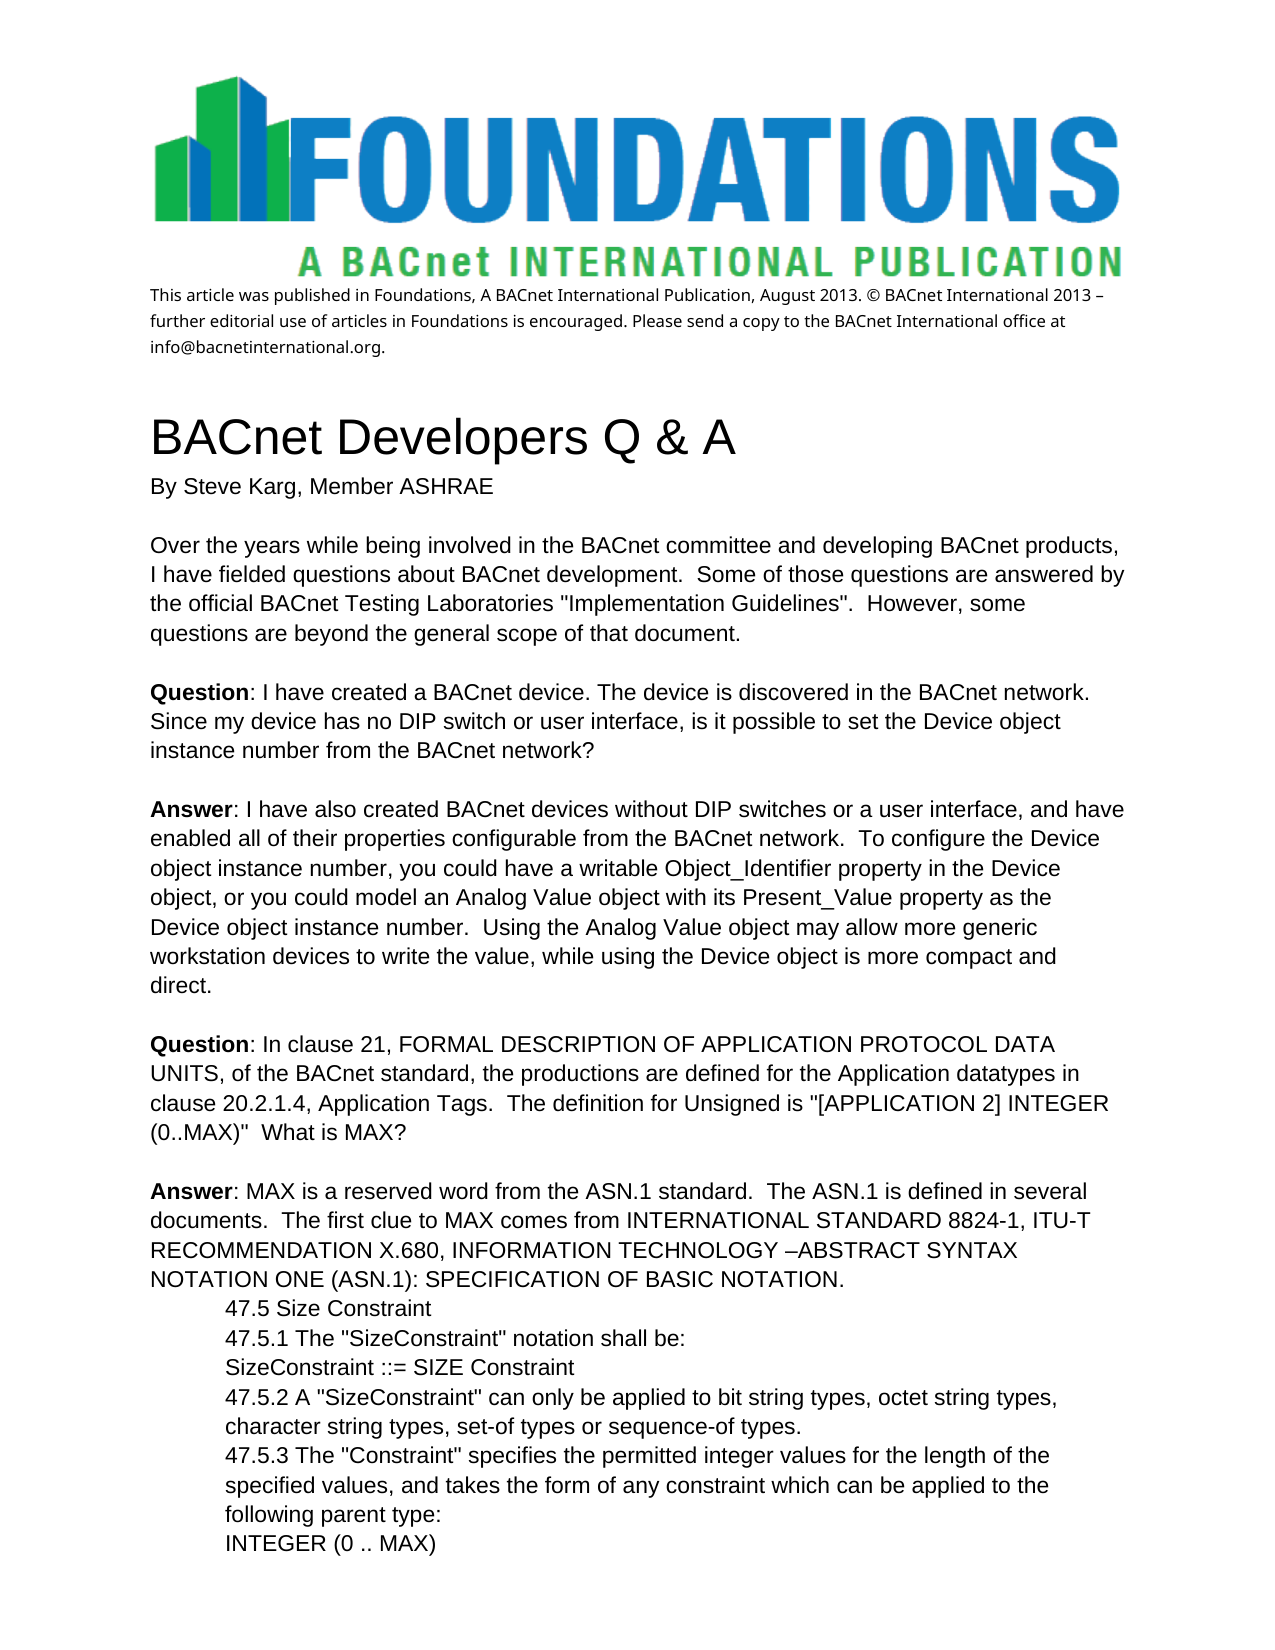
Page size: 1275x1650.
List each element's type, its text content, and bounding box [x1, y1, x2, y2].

text Question: In clause 21, FORMAL DESCRIPTION OF APPLICATION PROTOCOL DATA UNITS, of the BACnet standard, the productions are defined for the Application datatypes in clause 20.2.1.4, Application Tags. The definition for Unsigned is "[APPLICATION 2] INTEGER (0..MAX)" What is MAX? [150, 1032, 1125, 1146]
text 47.5.3 The "Constraint" specifies the permitted integer values for the length of the specified values, and takes the form of any constraint which can be applied to the following parent type: [225, 1443, 1125, 1527]
text Question: I have created a BACnet device. The device is discovered in the BACnet network. Since my device has no DIP switch or user interface, is it possible to set the Device object instance number from the BACnet network? [150, 679, 1125, 764]
text 47.5.2 A "SizeConstraint" can only be applied to bit string types, octet string types, character string types, set-of types or sequence-of types. [225, 1384, 1125, 1439]
text Over the years while being involved in the BACnet committee and developing BACnet products, I have fielded questions about BACnet development. Some of those questions are answered by the official BACnet Testing Laboratories "Implementation Guidelines". However, some questions are beyond the general scope of that document. [150, 532, 1125, 646]
picture [150, 75, 1125, 280]
text By Steve Karg, Member ASHRAE [150, 474, 1125, 499]
text 47.5 Size Constraint [225, 1296, 1125, 1322]
text Answer: MAX is a reserved word from the ASN.1 standard. The ASN.1 is defined in several documents. The first clue to MAX comes from INTERNATIONAL STANDARD 8824-1, ITU-T RECOMMENDATION X.680, INFORMATION TECHNOLOGY –ABSTRACT SYNTAX NOTATION ONE (ASN.1): SPECIFICATION OF BASIC NOTATION. [150, 1179, 1125, 1292]
text INTEGER (0 .. MAX) [225, 1531, 1125, 1557]
text 47.5.1 The "SizeConstraint" notation shall be: [225, 1326, 1125, 1351]
text Answer: I have also created BACnet devices without DIP switches or a user interface, and have enabled all of their properties configurable from the BACnet network. To configure the Device object instance number, you could have a writable Object_Identifier property in the Device object, or you could model an Analog Value object with its Present_Value property as the Device object instance number. Using the Analog Value object may allow more generic workstation devices to write the value, while using the Device object is more compact and direct. [150, 797, 1125, 999]
text BACnet Developers Q & A [150, 409, 1125, 465]
text This article was published in Foundations, A BACnet International Publication, August 2013. © BACnet International 2013 – further editorial use of articles in Foundations is encouraged. Please send a copy to the BACnet International office at info@bacnetinternational.org. [150, 280, 1125, 358]
text SizeConstraint ::= SIZE Constraint [225, 1355, 1125, 1381]
